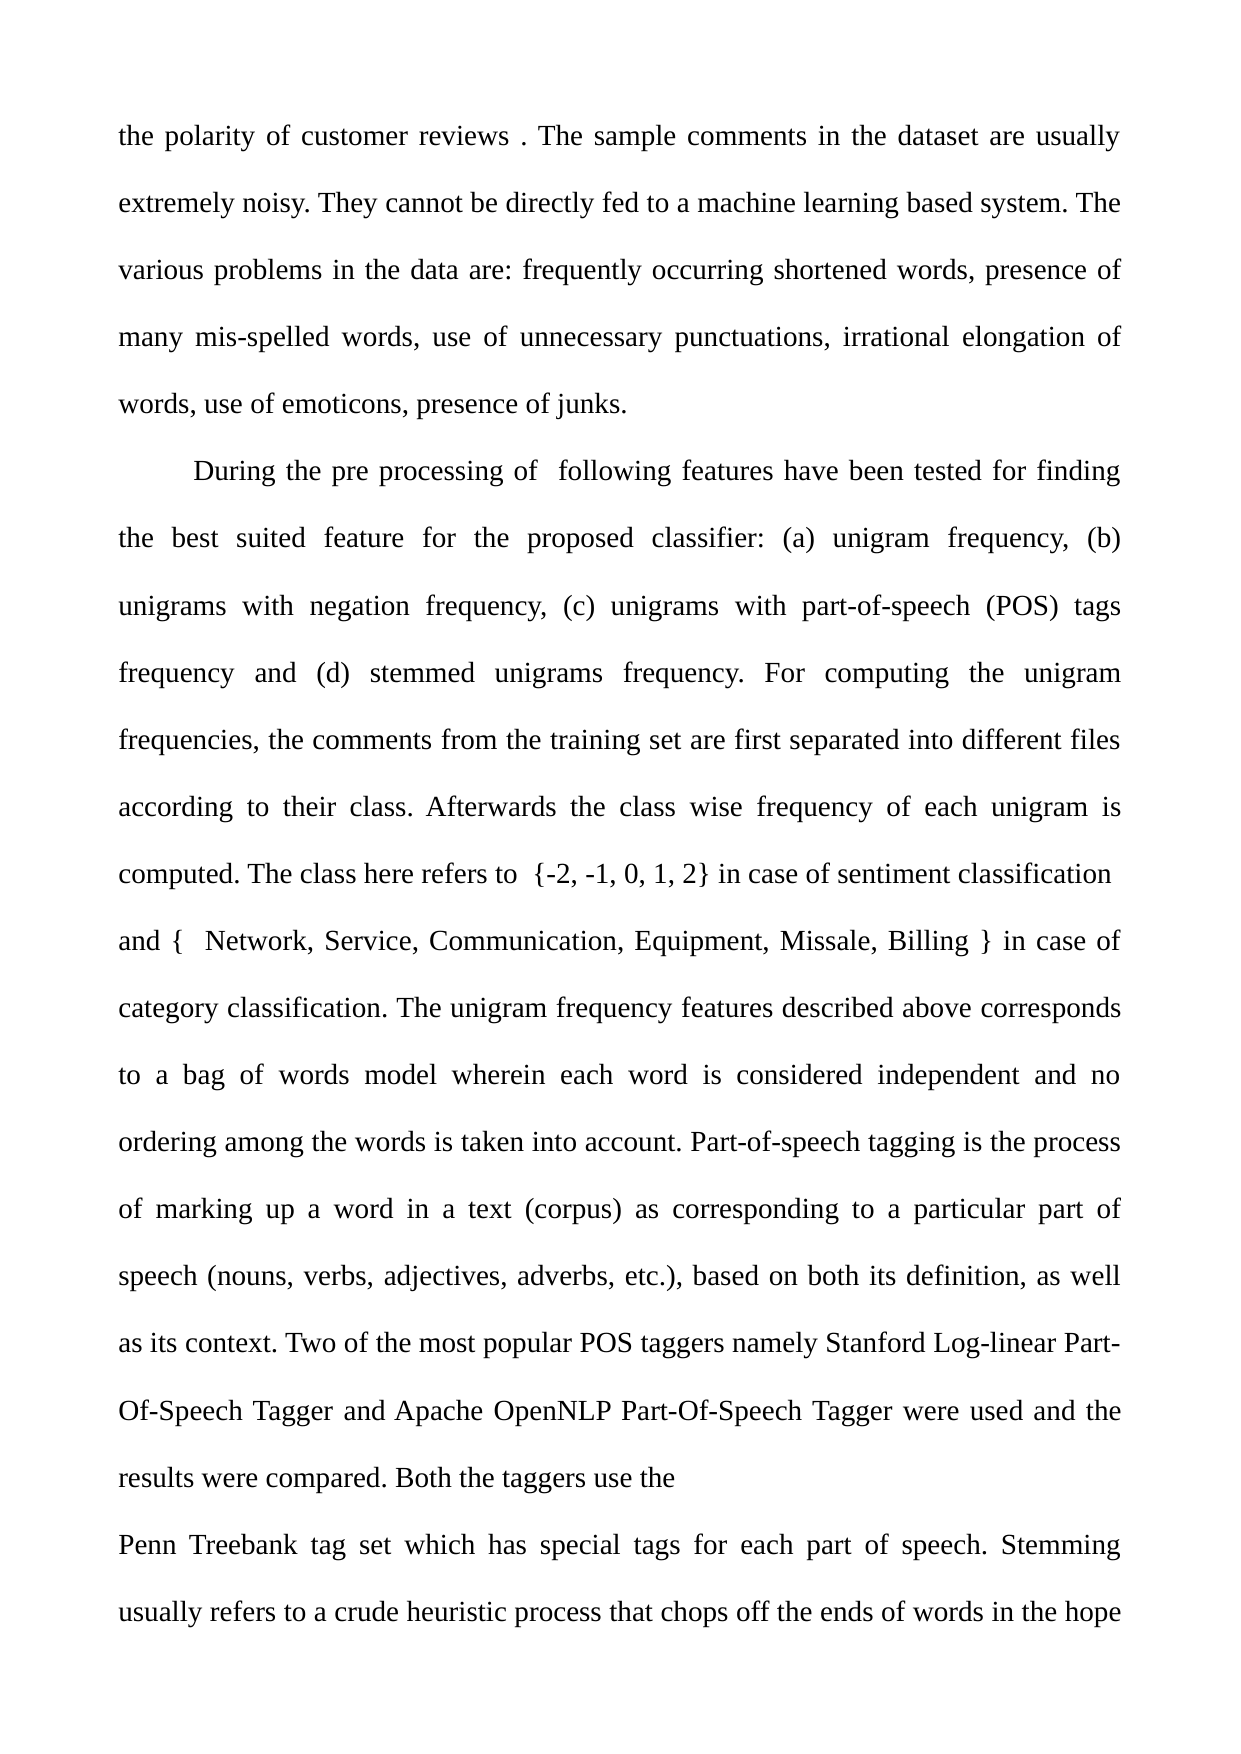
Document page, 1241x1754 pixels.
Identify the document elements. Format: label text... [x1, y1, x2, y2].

text the polarity of customer reviews . The sample comments in the dataset are usually extremely noisy. They cannot be directly fed to a machine learning based system. The various problems in the data are: frequently occurring shortened words, presence of many mis-spelled words, use of unnecessary punctuations, irrational elongation of words, use of emoticons, presence of junks. [118, 118, 1122, 420]
text Penn Treebank tag set which has special tags for each part of speech. Stemming usually refers to a crude heuristic process that chops off the ends of words in the hope [118, 1527, 1122, 1627]
text and { Network, Service, Communication, Equipment, Missale, Billing } in case of category classification. The unigram frequency features described above corresponds to a bag of words model wherein each word is considered independent and no ordering among the words is taken into account. Part-of-speech tagging is the process of marking up a word in a text (corpus) as corresponding to a particular part of speech (nouns, verbs, adjectives, adverbs, etc.), based on both its definition, as well as its context. Two of the most popular POS taggers namely Stanford Log-linear Part-Of-Speech Tagger and Apache OpenNLP Part-Of-Speech Tagger were used and the results were compared. Both the taggers use the [118, 923, 1122, 1493]
text During the pre processing of following features have been tested for finding the best suited feature for the proposed classifier: (a) unigram frequency, (b) unigrams with negation frequency, (c) unigrams with part-of-speech (POS) tags frequency and (d) stemmed unigrams frequency. For computing the unigram frequencies, the comments from the training set are first separated into different files according to their class. Afterwards the class wise frequency of each unigram is computed. The class here refers to {-2, -1, 0, 1, 2} in case of sentiment classification [118, 453, 1122, 889]
